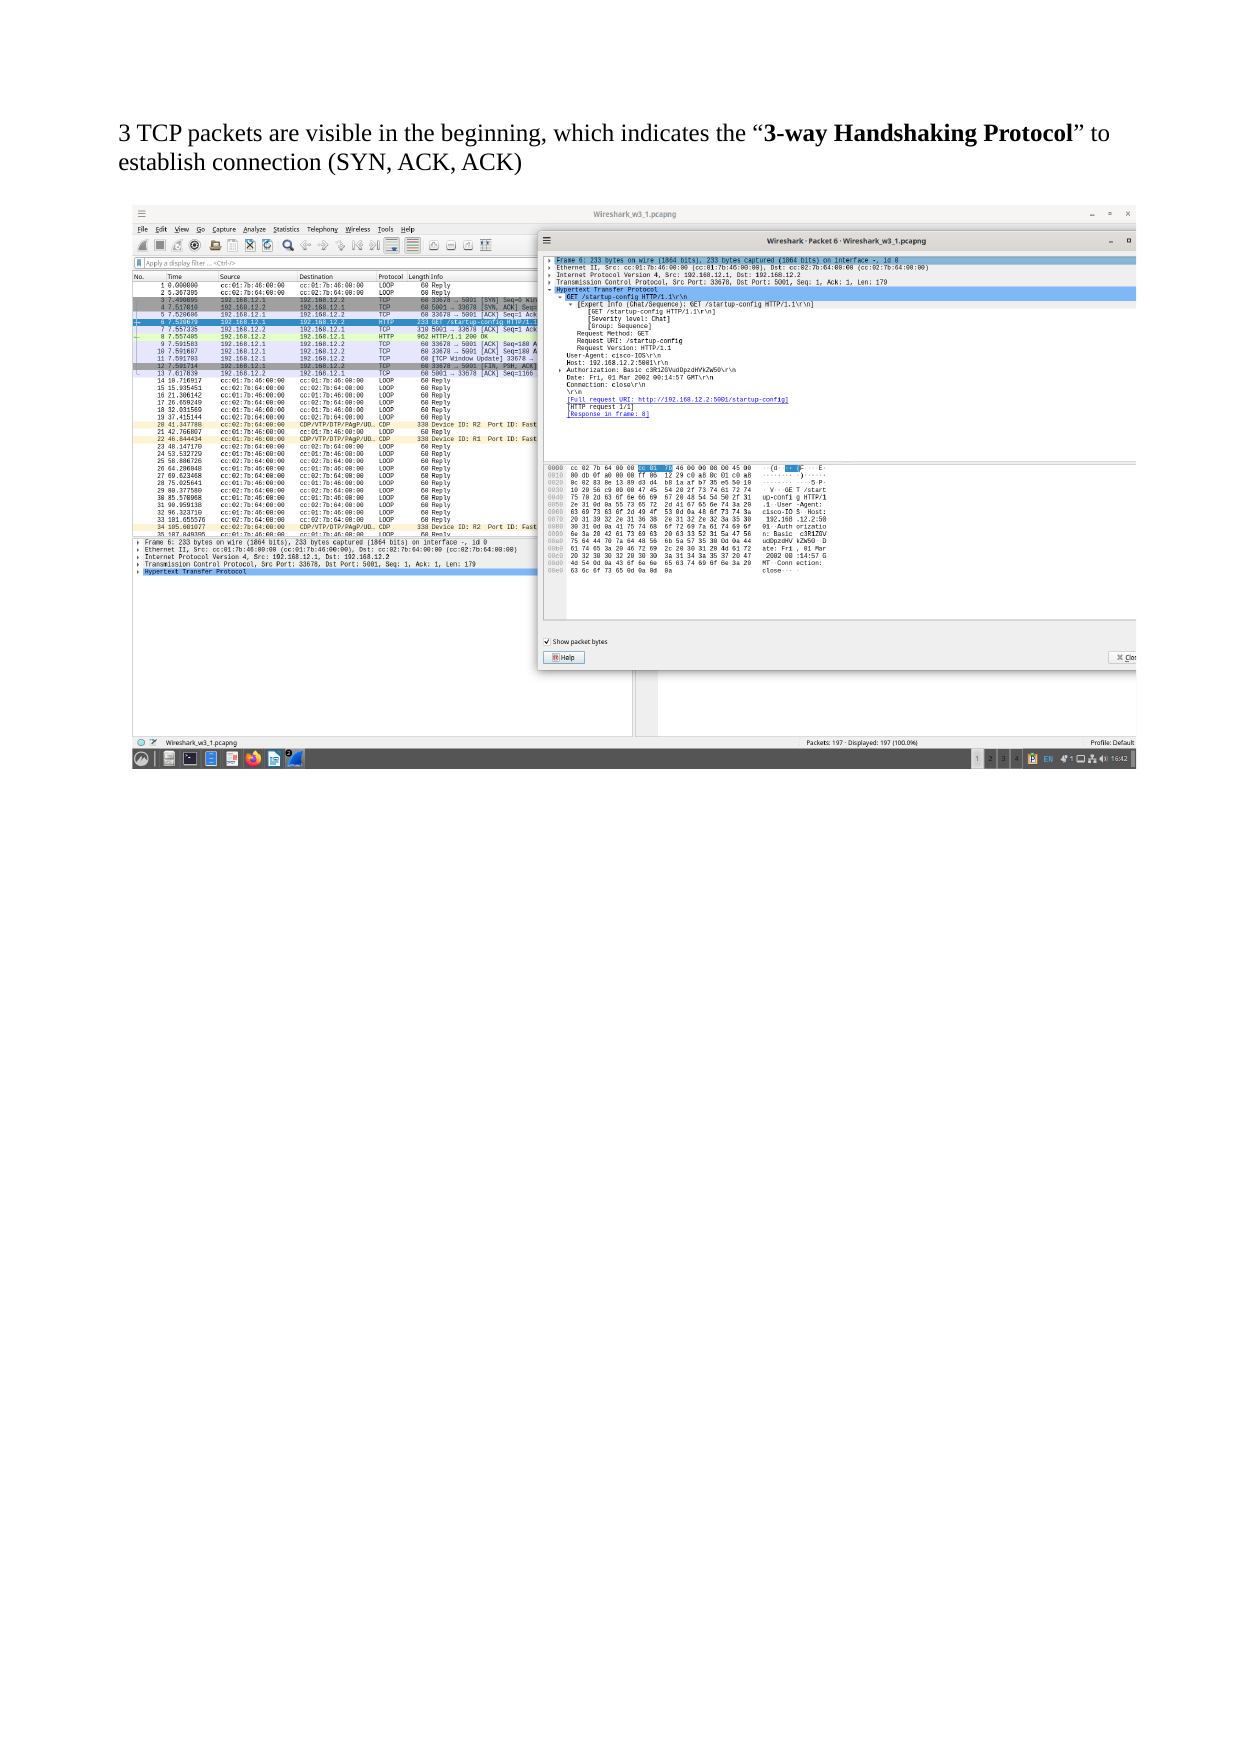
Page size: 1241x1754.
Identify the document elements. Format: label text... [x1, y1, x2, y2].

text 3 TCP packets are visible in the beginning, which indicates the “3-way Handshaking Protocol” to establish connection (SYN, ACK, ACK) [118, 118, 1122, 176]
